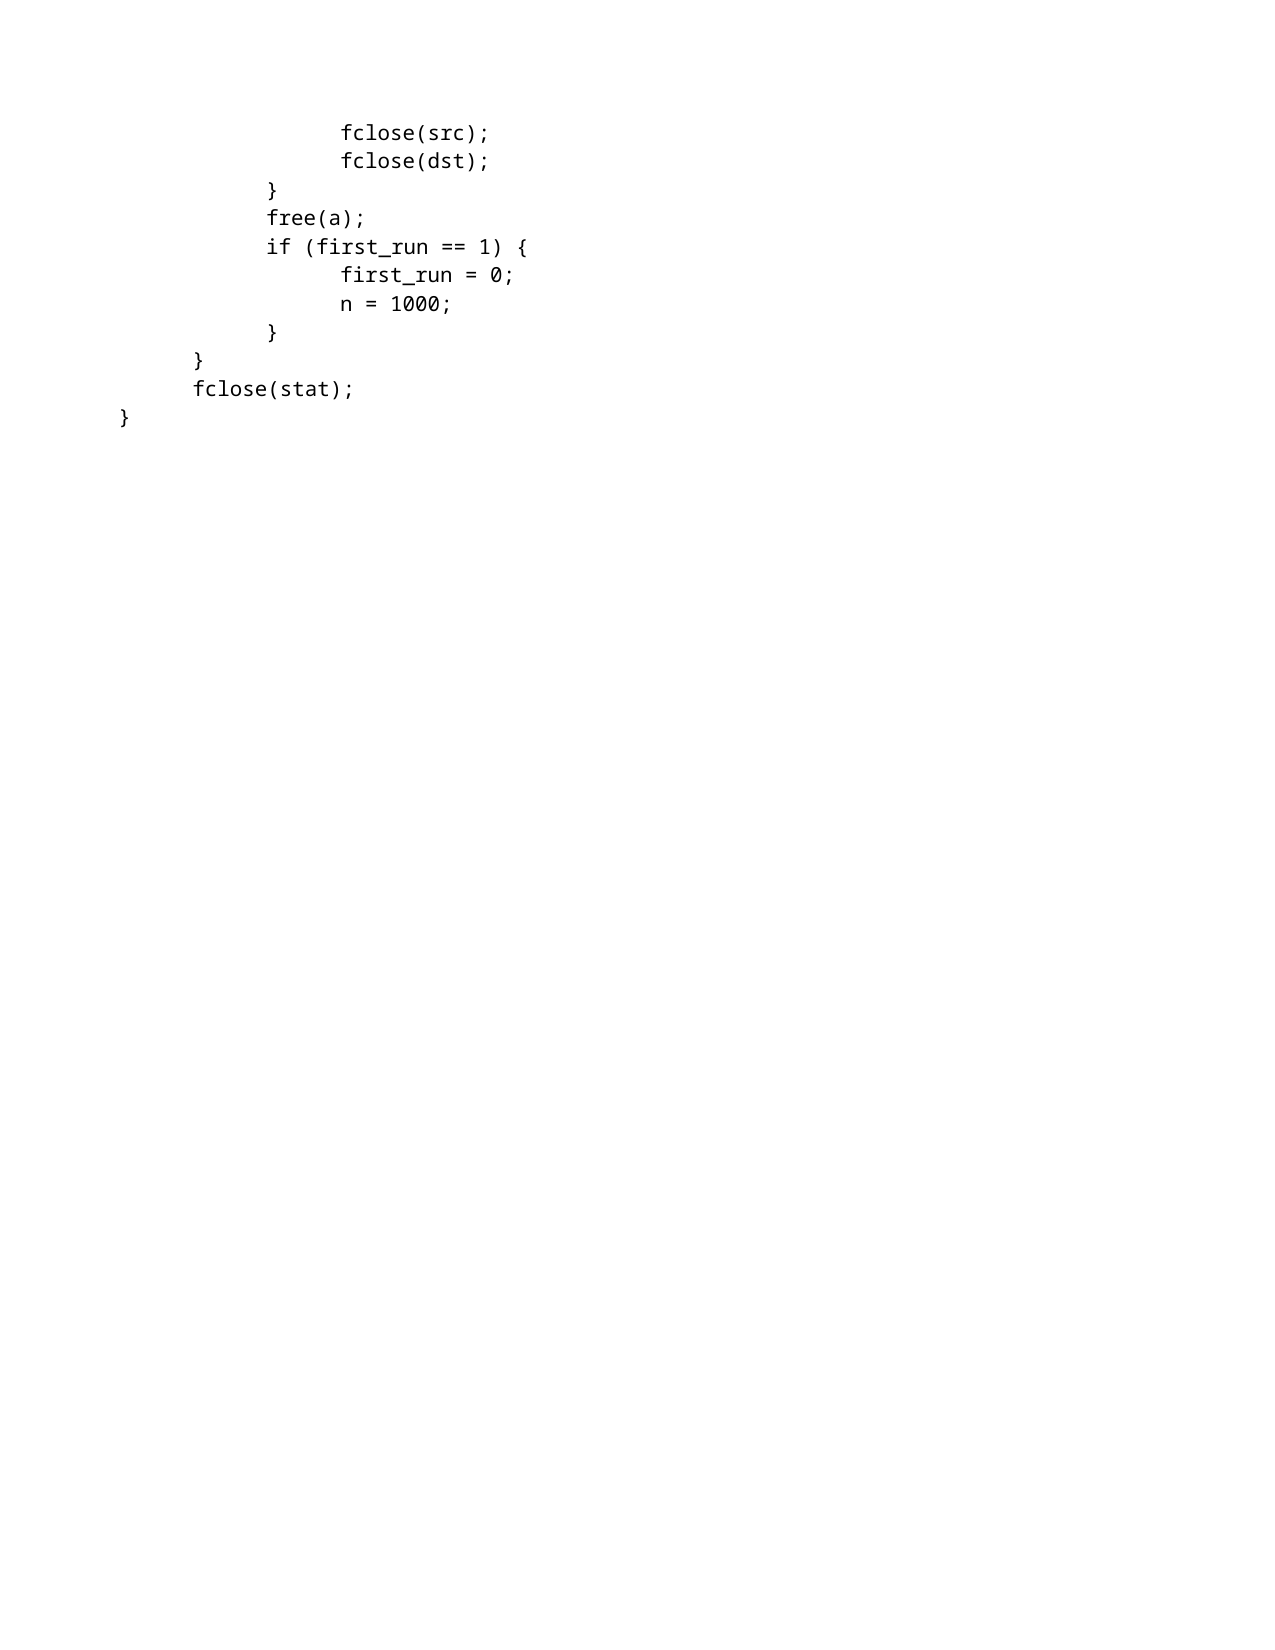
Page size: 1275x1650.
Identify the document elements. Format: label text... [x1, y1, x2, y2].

text } [118, 402, 1157, 431]
text fclose(dst); [118, 147, 1157, 175]
text fclose(stat); [118, 374, 1157, 402]
text free(a); [118, 203, 1157, 232]
text } [118, 175, 1157, 203]
text } [118, 317, 1157, 346]
text if (first_run == 1) { [118, 232, 1157, 260]
text fclose(src); [118, 118, 1157, 147]
text } [118, 346, 1157, 374]
text n = 1000; [118, 289, 1157, 317]
text first_run = 0; [118, 260, 1157, 289]
